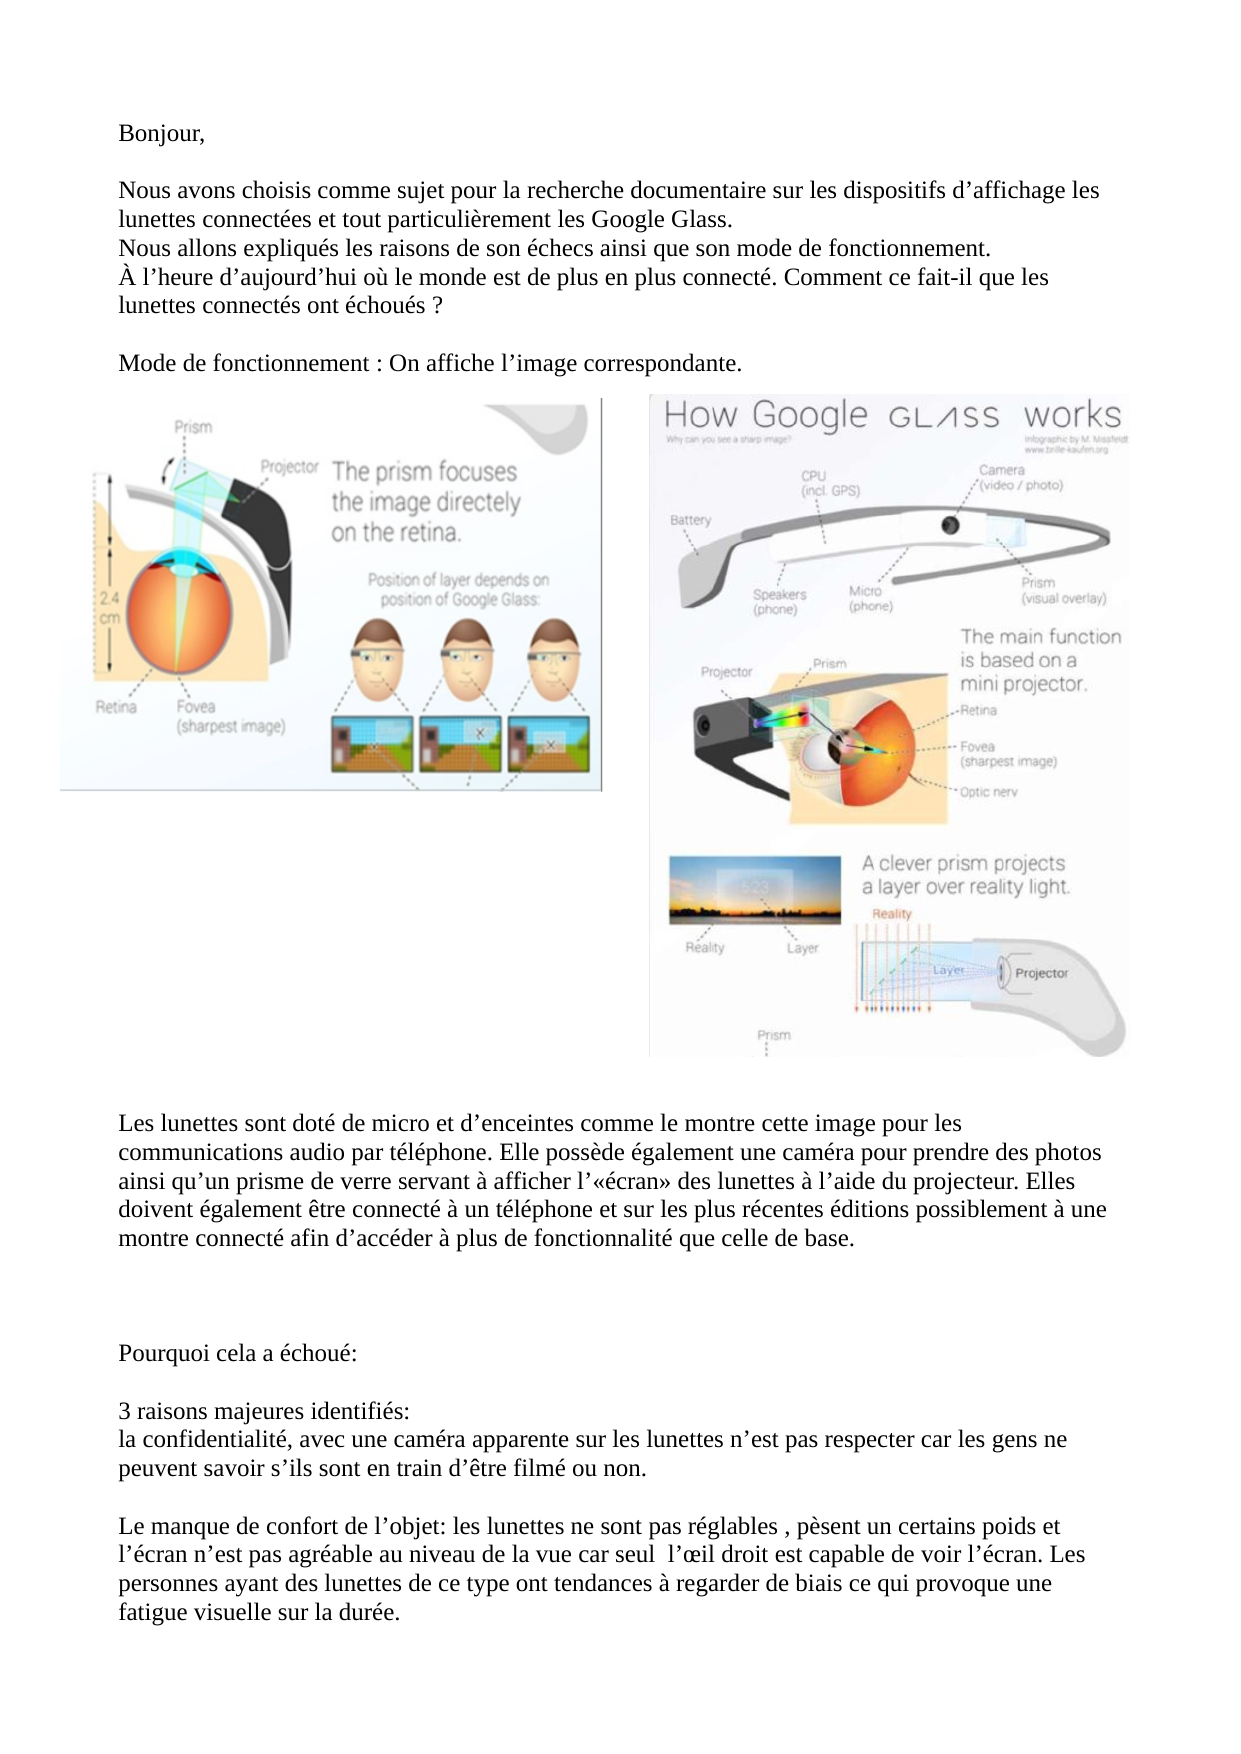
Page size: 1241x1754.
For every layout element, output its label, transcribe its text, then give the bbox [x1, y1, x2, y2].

text Les lunettes sont doté de micro et d’enceintes comme le montre cette image pour les communications audio par téléphone. Elle possède également une caméra pour prendre des photos ainsi qu’un prisme de verre servant à afficher l’«écran» des lunettes à l’aide du projecteur. Elles doivent également être connecté à un téléphone et sur les plus récentes éditions possiblement à une montre connecté afin d’accéder à plus de fonctionnalité que celle de base. [118, 1108, 1122, 1252]
picture [649, 394, 1131, 1061]
text Nous avons choisis comme sujet pour la recherche documentaire sur les dispositifs d’affichage les lunettes connectées et tout particulièrement les Google Glass. [118, 176, 1122, 233]
text la confidentialité, avec une caméra apparente sur les lunettes n’est pas respecter car les gens ne peuvent savoir s’ils sont en train d’être filmé ou non. [118, 1424, 1122, 1482]
text Pourquoi cela a échoué: [118, 1338, 1122, 1367]
text À l’heure d’aujourd’hui où le monde est de plus en plus connecté. Comment ce fait-il que les lunettes connectés ont échoués ? [118, 262, 1122, 319]
picture [60, 398, 603, 792]
text Le manque de confort de l’objet: les lunettes ne sont pas réglables , pèsent un certains poids et l’écran n’est pas agréable au niveau de la vue car seul l’œil droit est capable de voir l’écran. Les personnes ayant des lunettes de ce type ont tendances à regarder de biais ce qui provoque une fatigue visuelle sur la durée. [118, 1511, 1122, 1626]
text Mode de fonctionnement : On affiche l’image correspondante. [118, 348, 1122, 377]
text Bonjour, [118, 118, 1122, 147]
text 3 raisons majeures identifiés: [118, 1396, 1122, 1424]
text Nous allons expliqués les raisons de son échecs ainsi que son mode de fonctionnement. [118, 233, 1122, 262]
